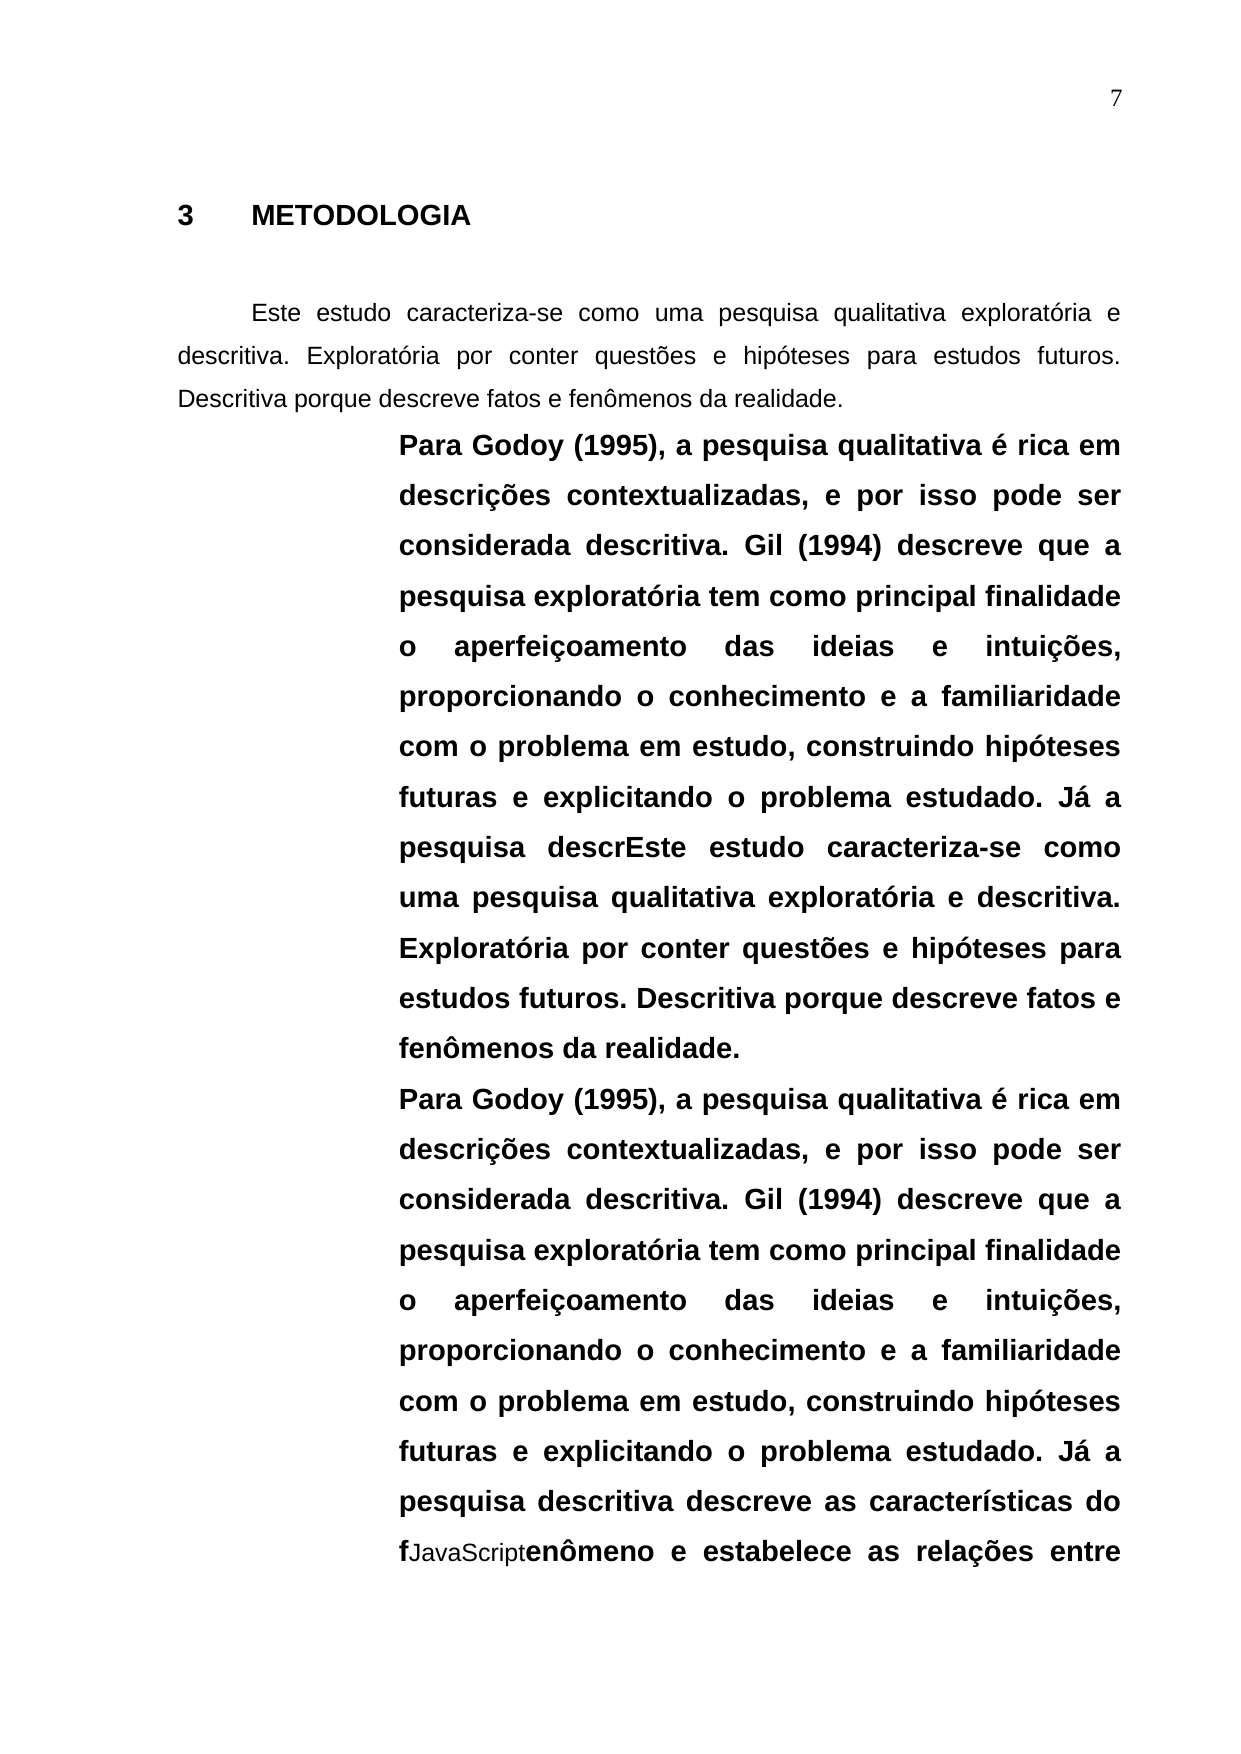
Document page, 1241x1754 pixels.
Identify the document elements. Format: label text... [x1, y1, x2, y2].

text Para Godoy (1995), a pesquisa qualitativa é rica em descrições contextualizadas, e por isso pode ser considerada descritiva. Gil (1994) descreve que a pesquisa exploratória tem como principal finalidade o aperfeiçoamento das ideias e intuições, proporcionando o conhecimento e a familiaridade com o problema em estudo, construindo hipóteses futuras e explicitando o problema estudado. Já a pesquisa descritiva descreve as características do fJavaScriptenômeno e estabelece as relações entre [399, 1082, 1122, 1568]
text Para Godoy (1995), a pesquisa qualitativa é rica em descrições contextualizadas, e por isso pode ser considerada descritiva. Gil (1994) descreve que a pesquisa exploratória tem como principal finalidade o aperfeiçoamento das ideias e intuições, proporcionando o conhecimento e a familiaridade com o problema em estudo, construindo hipóteses futuras e explicitando o problema estudado. Já a pesquisa descrEste estudo caracteriza-se como uma pesquisa qualitativa exploratória e descritiva. Exploratória por conter questões e hipóteses para estudos futuros. Descritiva porque descreve fatos e fenômenos da realidade. [399, 428, 1122, 1065]
text Este estudo caracteriza-se como uma pesquisa qualitativa exploratória e descritiva. Exploratória por conter questões e hipóteses para estudos futuros. Descritiva porque descreve fatos e fenômenos da realidade. [177, 298, 1122, 413]
subtitle 3 METODOLOGIA [177, 198, 1122, 231]
